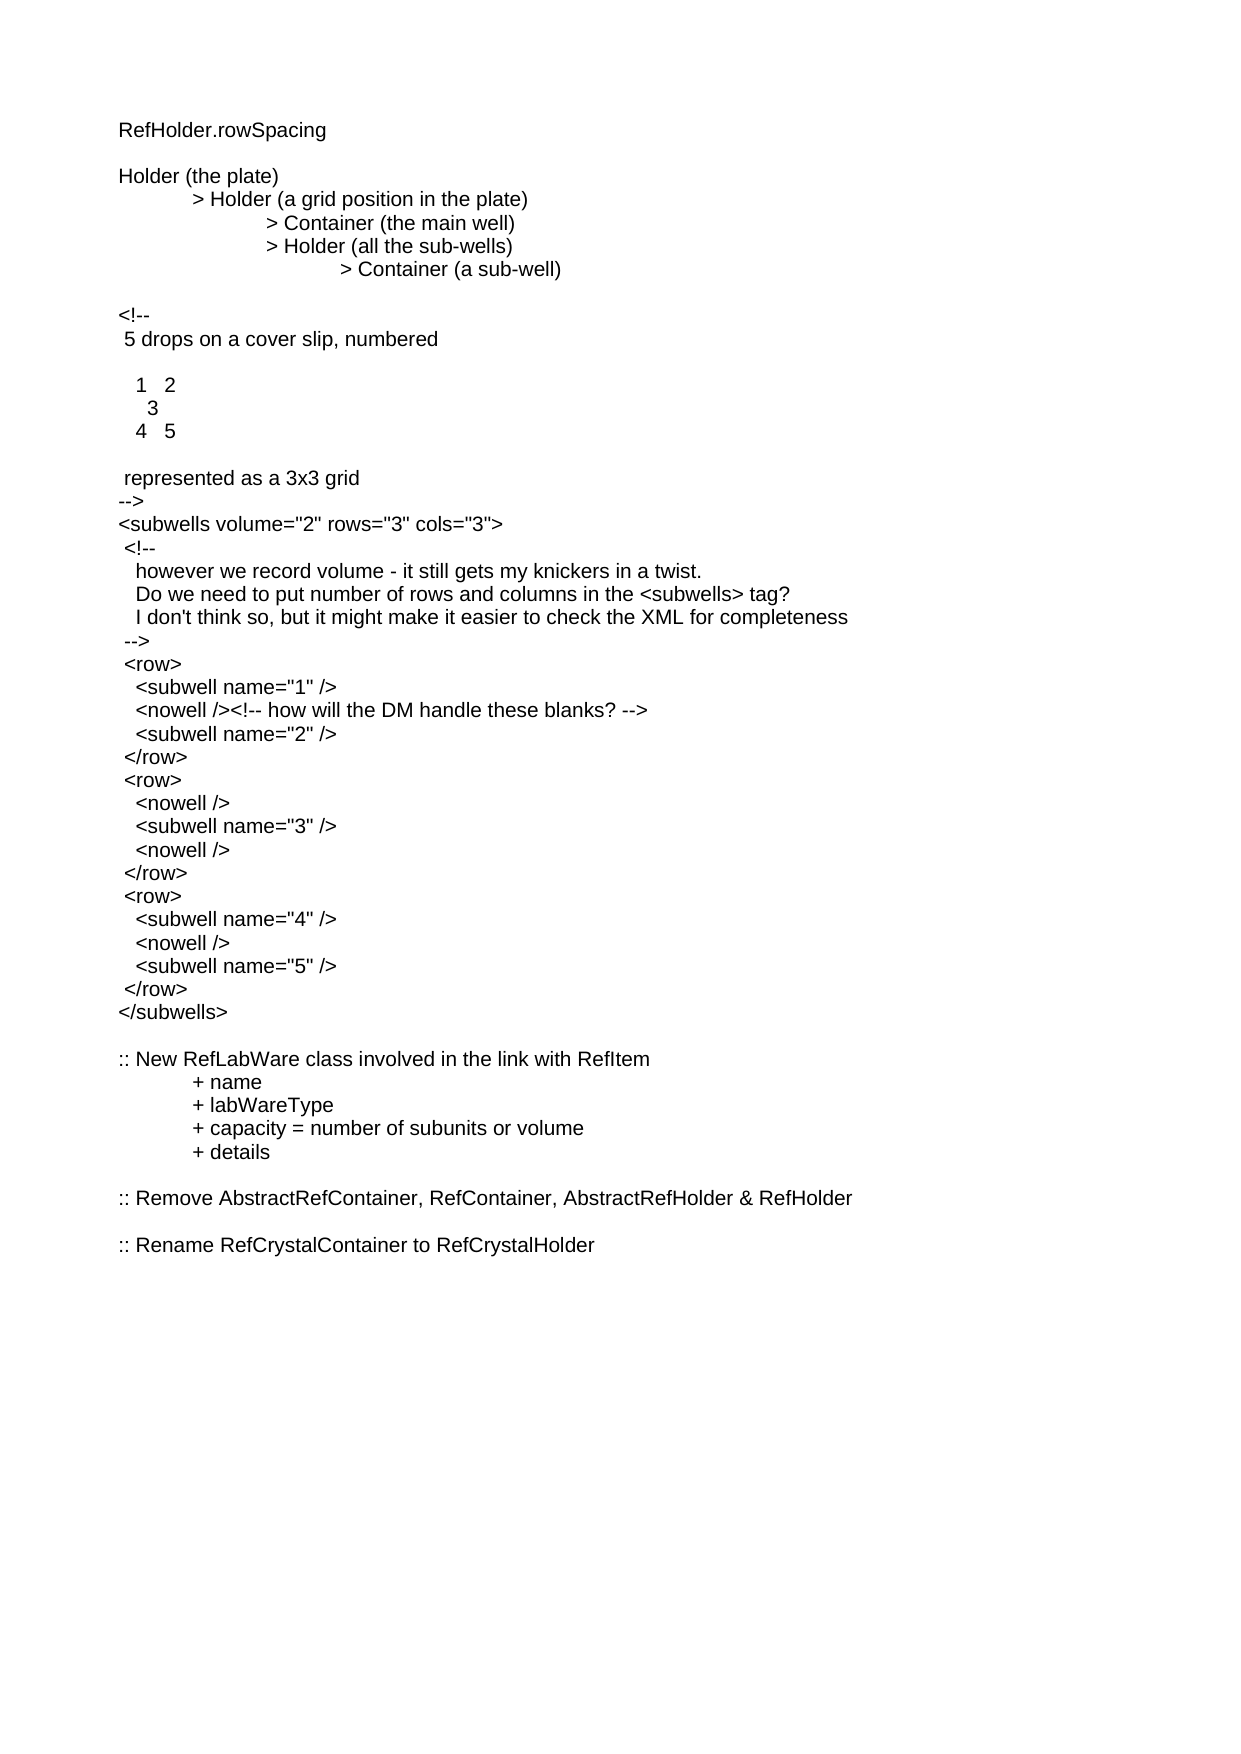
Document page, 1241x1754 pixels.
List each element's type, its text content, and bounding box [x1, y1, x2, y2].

text 3 [118, 397, 1122, 420]
text <nowell /> [118, 838, 1122, 861]
text <row> [118, 885, 1122, 908]
text :: New RefLabWare class involved in the link with RefItem [118, 1047, 1122, 1071]
text <subwell name="5" /> [118, 954, 1122, 978]
text 5 drops on a cover slip, numbered [118, 327, 1122, 350]
text Holder (the plate) [118, 164, 1122, 188]
text > Container (a sub-well) [118, 257, 1122, 281]
text :: Rename RefCrystalContainer to RefCrystalHolder [118, 1233, 1122, 1256]
text </row> [118, 861, 1122, 885]
text </row> [118, 745, 1122, 768]
text <row> [118, 768, 1122, 792]
text <subwell name="3" /> [118, 815, 1122, 838]
text --> [118, 629, 1122, 652]
text + name [118, 1071, 1122, 1094]
text > Holder (all the sub-wells) [118, 234, 1122, 257]
text <subwell name="2" /> [118, 722, 1122, 745]
text 4 5 [118, 420, 1122, 443]
text <nowell /><!-- how will the DM handle these blanks? --> [118, 699, 1122, 722]
text <subwells volume="2" rows="3" cols="3"> [118, 513, 1122, 536]
text + capacity = number of subunits or volume [118, 1117, 1122, 1140]
text <subwell name="4" /> [118, 908, 1122, 931]
text :: Remove AbstractRefContainer, RefContainer, AbstractRefHolder & RefHolder [118, 1187, 1122, 1210]
text </subwells> [118, 1001, 1122, 1024]
text --> [118, 490, 1122, 513]
text RefHolder.rowSpacing [118, 118, 1122, 141]
text > Holder (a grid position in the plate) [118, 188, 1122, 211]
text I don't think so, but it might make it easier to check the XML for completeness [118, 606, 1122, 629]
text <row> [118, 652, 1122, 676]
text </row> [118, 978, 1122, 1001]
text Do we need to put number of rows and columns in the <subwells> tag? [118, 583, 1122, 606]
text represented as a 3x3 grid [118, 467, 1122, 490]
text however we record volume - it still gets my knickers in a twist. [118, 559, 1122, 583]
text + details [118, 1140, 1122, 1163]
text > Container (the main well) [118, 211, 1122, 234]
text <!-- [118, 304, 1122, 327]
text <!-- [118, 536, 1122, 559]
text 1 2 [118, 374, 1122, 397]
text + labWareType [118, 1094, 1122, 1117]
text <nowell /> [118, 931, 1122, 954]
text <nowell /> [118, 792, 1122, 815]
text <subwell name="1" /> [118, 676, 1122, 699]
